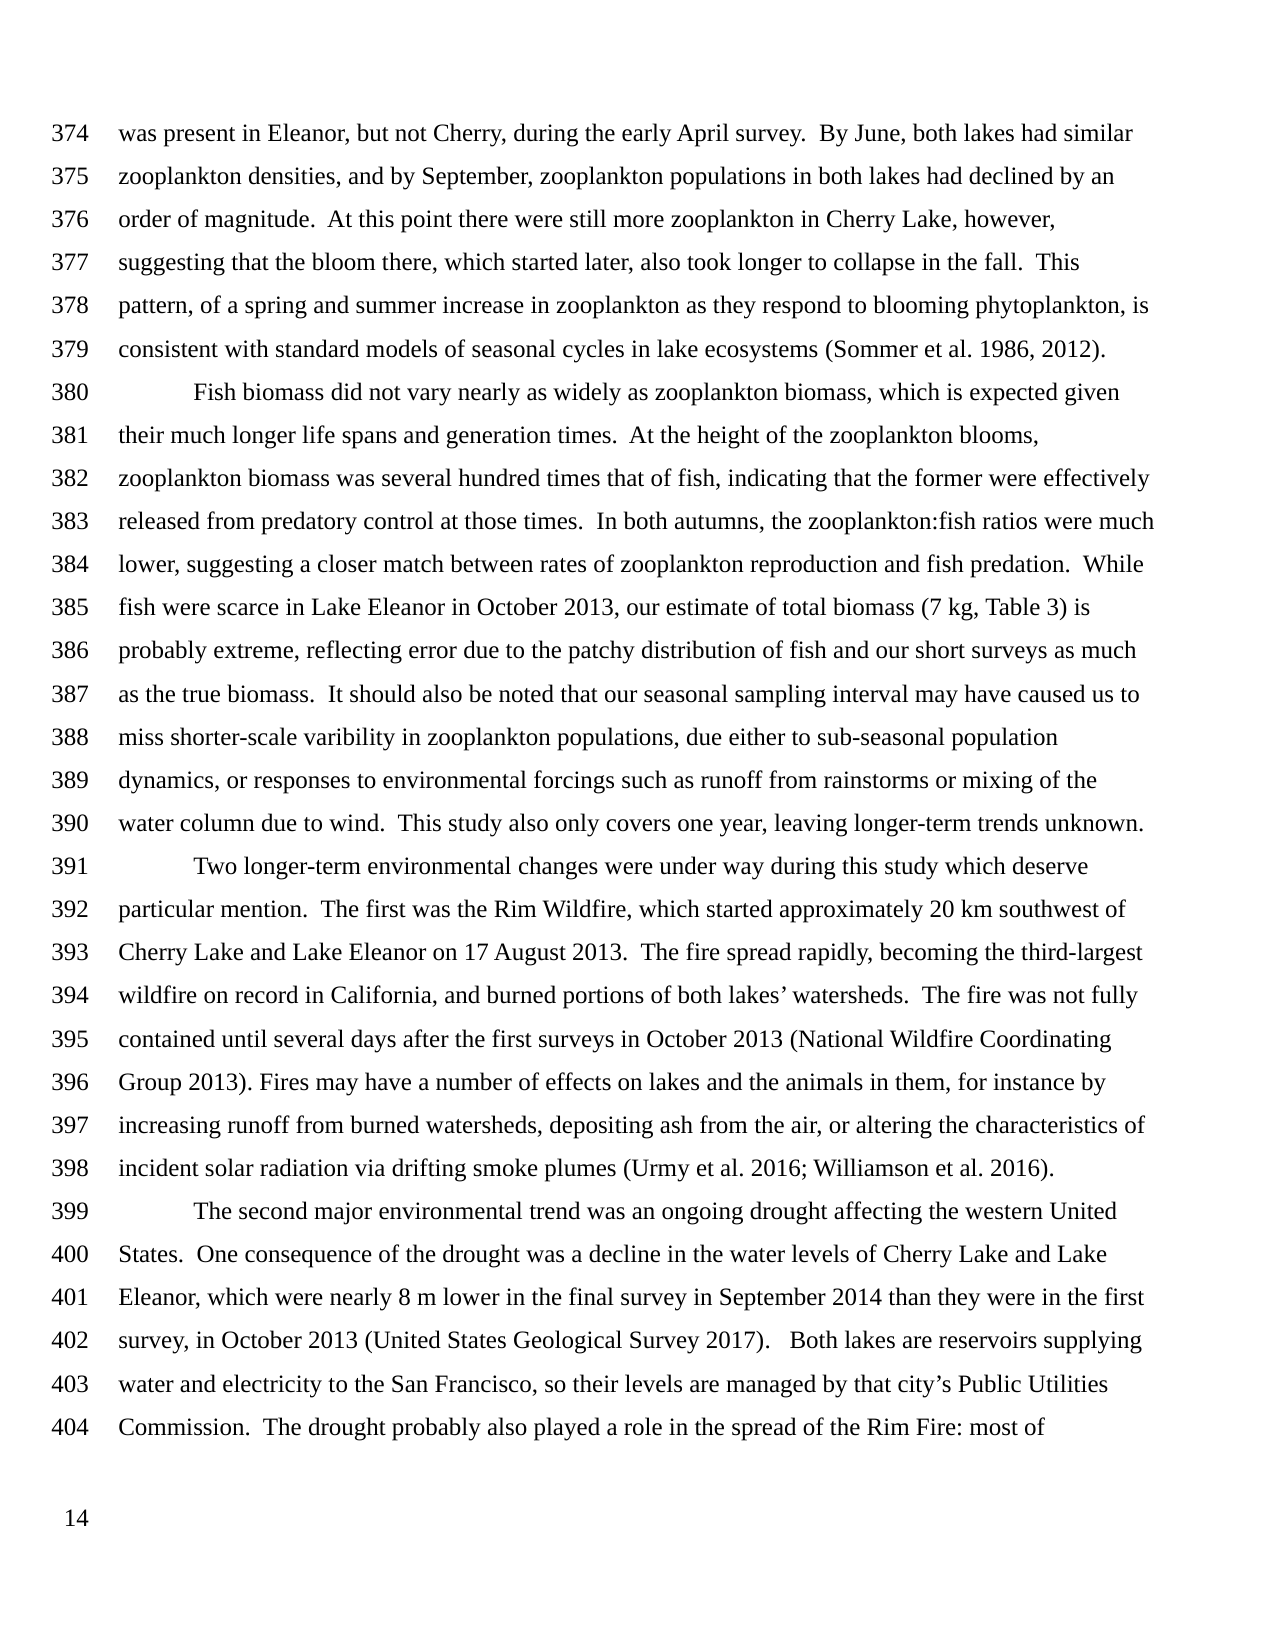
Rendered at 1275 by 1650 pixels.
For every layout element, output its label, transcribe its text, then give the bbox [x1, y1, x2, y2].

text was present in Eleanor, but not Cherry, during the early April survey. By June, both lakes had similar zooplankton densities, and by September, zooplankton populations in both lakes had declined by an order of magnitude. At this point there were still more zooplankton in Cherry Lake, however, suggesting that the bloom there, which started later, also took longer to collapse in the fall. This pattern, of a spring and summer increase in zooplankton as they respond to blooming phytoplankton, is consistent with standard models of seasonal cycles in lake ecosystems (Sommer et al. 1986, 2012)⁠. Fish biomass did not vary nearly as widely as zooplankton biomass, which is expected given their much longer life spans and generation times. At the height of the zooplankton blooms, zooplankton biomass was several hundred times that of fish, indicating that the former were effectively released from predatory control at those times. In both autumns, the zooplankton:fish ratios were much lower, suggesting a closer match between rates of zooplankton reproduction and fish predation. While fish were scarce in Lake Eleanor in October 2013, our estimate of total biomass (7 kg, Table 3) is probably extreme, reflecting error due to the patchy distribution of fish and our short surveys as much as the true biomass. It should also be noted that our seasonal sampling interval may have caused us to miss shorter-scale varibility in zooplankton populations, due either to sub-seasonal population dynamics, or responses to environmental forcings such as runoff from rainstorms or mixing of the water column due to wind. This study also only covers one year, leaving longer-term trends unknown. [118, 118, 1157, 837]
text Two longer-term environmental changes were under way during this study which deserve particular mention. The first was the Rim Wildfire, which started approximately 20 km southwest of Cherry Lake and Lake Eleanor on 17 August 2013. The fire spread rapidly, becoming the third-largest wildfire on record in California, and burned portions of both lakes’ watersheds. The fire was not fully contained until several days after the first surveys in October 2013 (National Wildfire Coordinating Group 2013)⁠. Fires may have a number of effects on lakes and the animals in them, for instance by increasing runoff from burned watersheds, depositing ash from the air, or altering the characteristics of incident solar radiation via drifting smoke plumes (Urmy et al. 2016; Williamson et al. 2016)⁠. [118, 851, 1157, 1182]
text The second major environmental trend was an ongoing drought affecting the western United States. One consequence of the drought was a decline in the water levels of Cherry Lake and Lake Eleanor, which were nearly 8 m lower in the final survey in September 2014 than they were in the first survey, in October 2013 (United States Geological Survey 2017)⁠. Both lakes are reservoirs supplying water and electricity to the San Francisco, so their levels are managed by that city’s Public Utilities Commission. The drought probably also played a role in the spread of the Rim Fire: most of [118, 1196, 1157, 1441]
